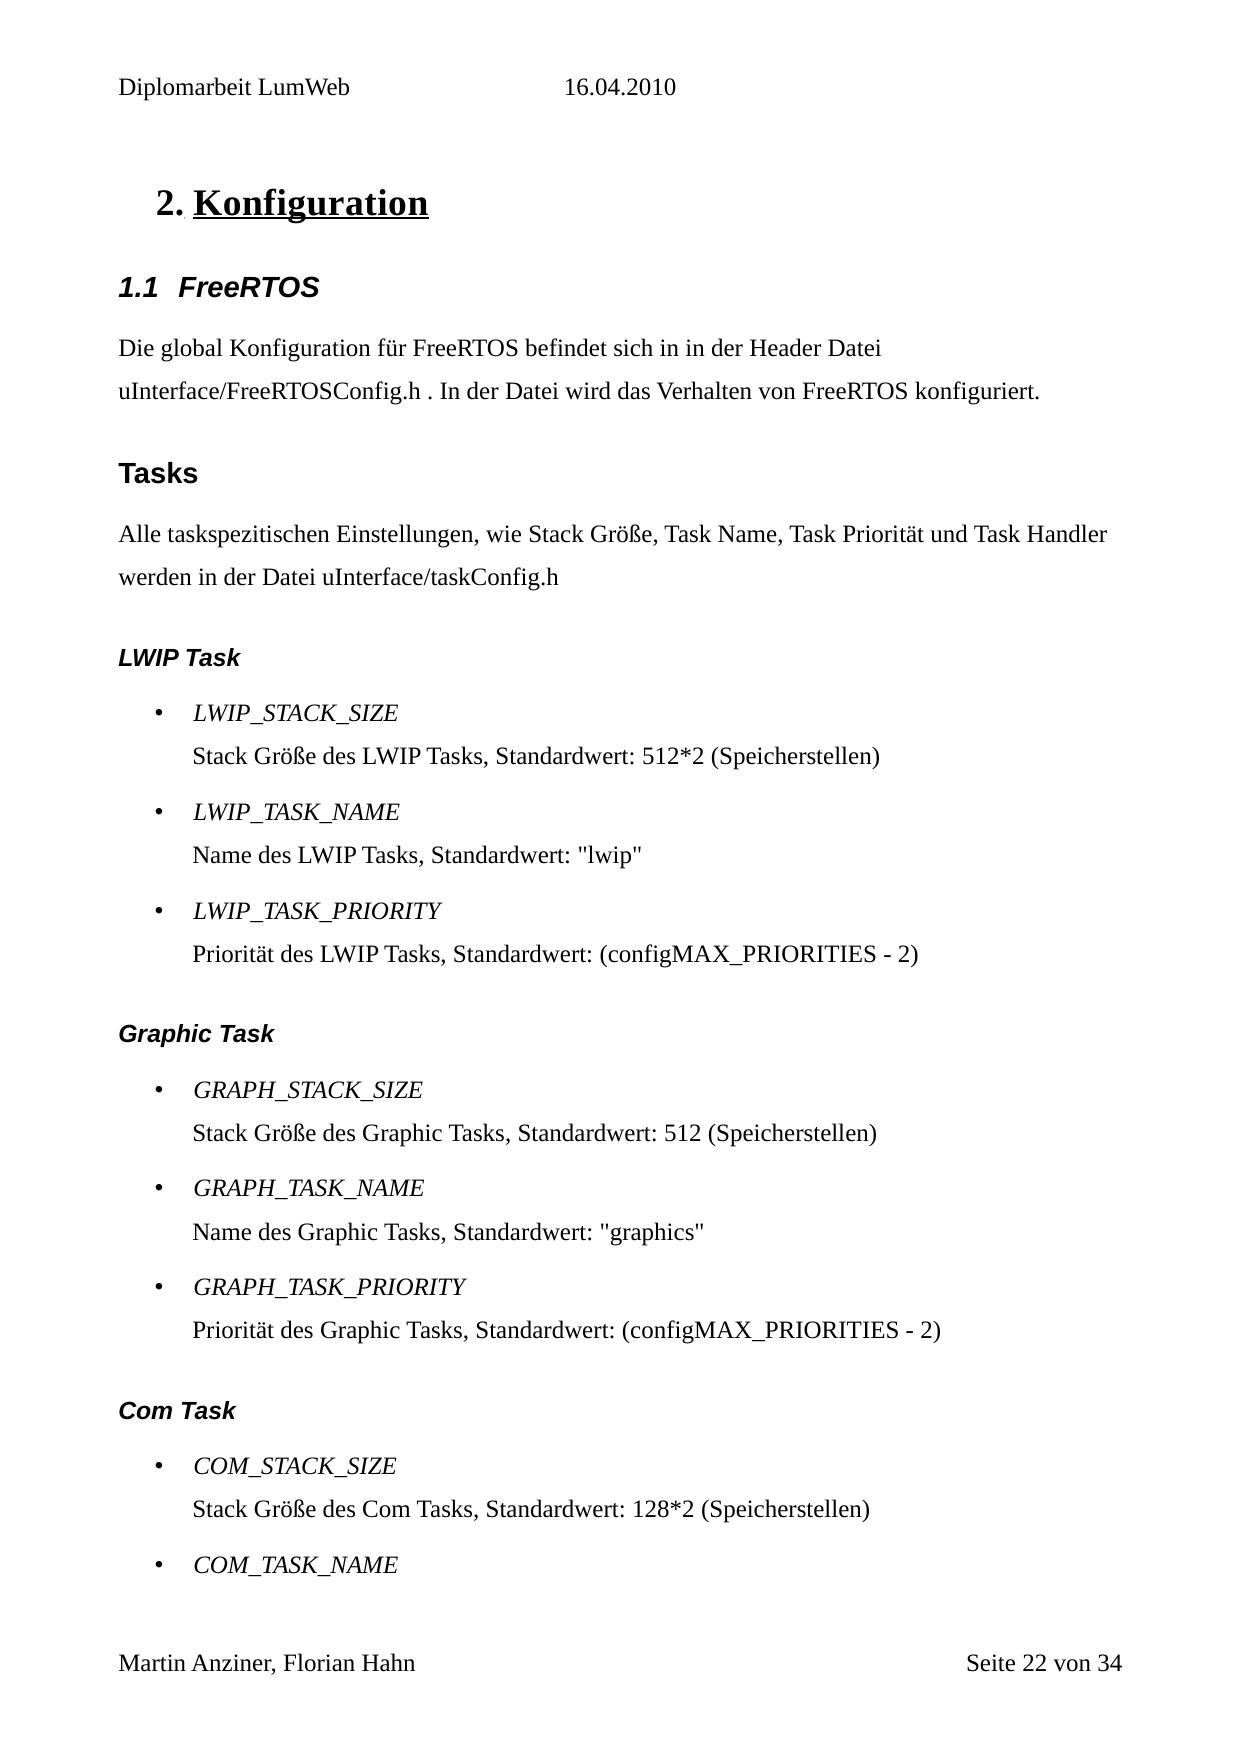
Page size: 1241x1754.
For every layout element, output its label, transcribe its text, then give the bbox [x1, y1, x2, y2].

subtitle Com Task [118, 1396, 1122, 1424]
list LWIP_TASK_PRIORITY Priorität des LWIP Tasks, Standardwert: (configMAX_PRIORITIES - 2) [154, 896, 1122, 968]
subtitle 1.1 FreeRTOS [118, 270, 1122, 303]
text Alle taskspezitischen Einstellungen, wie Stack Größe, Task Name, Task Priorität und Task Handler werden in der Datei uInterface/taskConfig.h [118, 519, 1122, 591]
list GRAPH_TASK_NAME Name des Graphic Tasks, Standardwert: "graphics" [154, 1173, 1122, 1245]
text Die global Konfiguration für FreeRTOS befindet sich in in der Header Datei uInterface/FreeRTOSConfig.h . In der Datei wird das Verhalten von FreeRTOS konfiguriert. [118, 333, 1122, 404]
subtitle Konfiguration [156, 180, 1122, 223]
list GRAPH_STACK_SIZE Stack Größe des Graphic Tasks, Standardwert: 512 (Speicherstellen) [154, 1075, 1122, 1147]
list COM_TASK_NAME [154, 1550, 1122, 1579]
subtitle Tasks [118, 456, 1122, 490]
list GRAPH_TASK_PRIORITY Priorität des Graphic Tasks, Standardwert: (configMAX_PRIORITIES - 2) [154, 1272, 1122, 1344]
subtitle LWIP Task [118, 643, 1122, 671]
list LWIP_STACK_SIZE Stack Größe des LWIP Tasks, Standardwert: 512*2 (Speicherstellen) [154, 698, 1122, 770]
list LWIP_TASK_NAME Name des LWIP Tasks, Standardwert: "lwip" [154, 797, 1122, 869]
list COM_STACK_SIZE Stack Größe des Com Tasks, Standardwert: 128*2 (Speicherstellen) [154, 1451, 1122, 1523]
subtitle Graphic Task [118, 1019, 1122, 1048]
